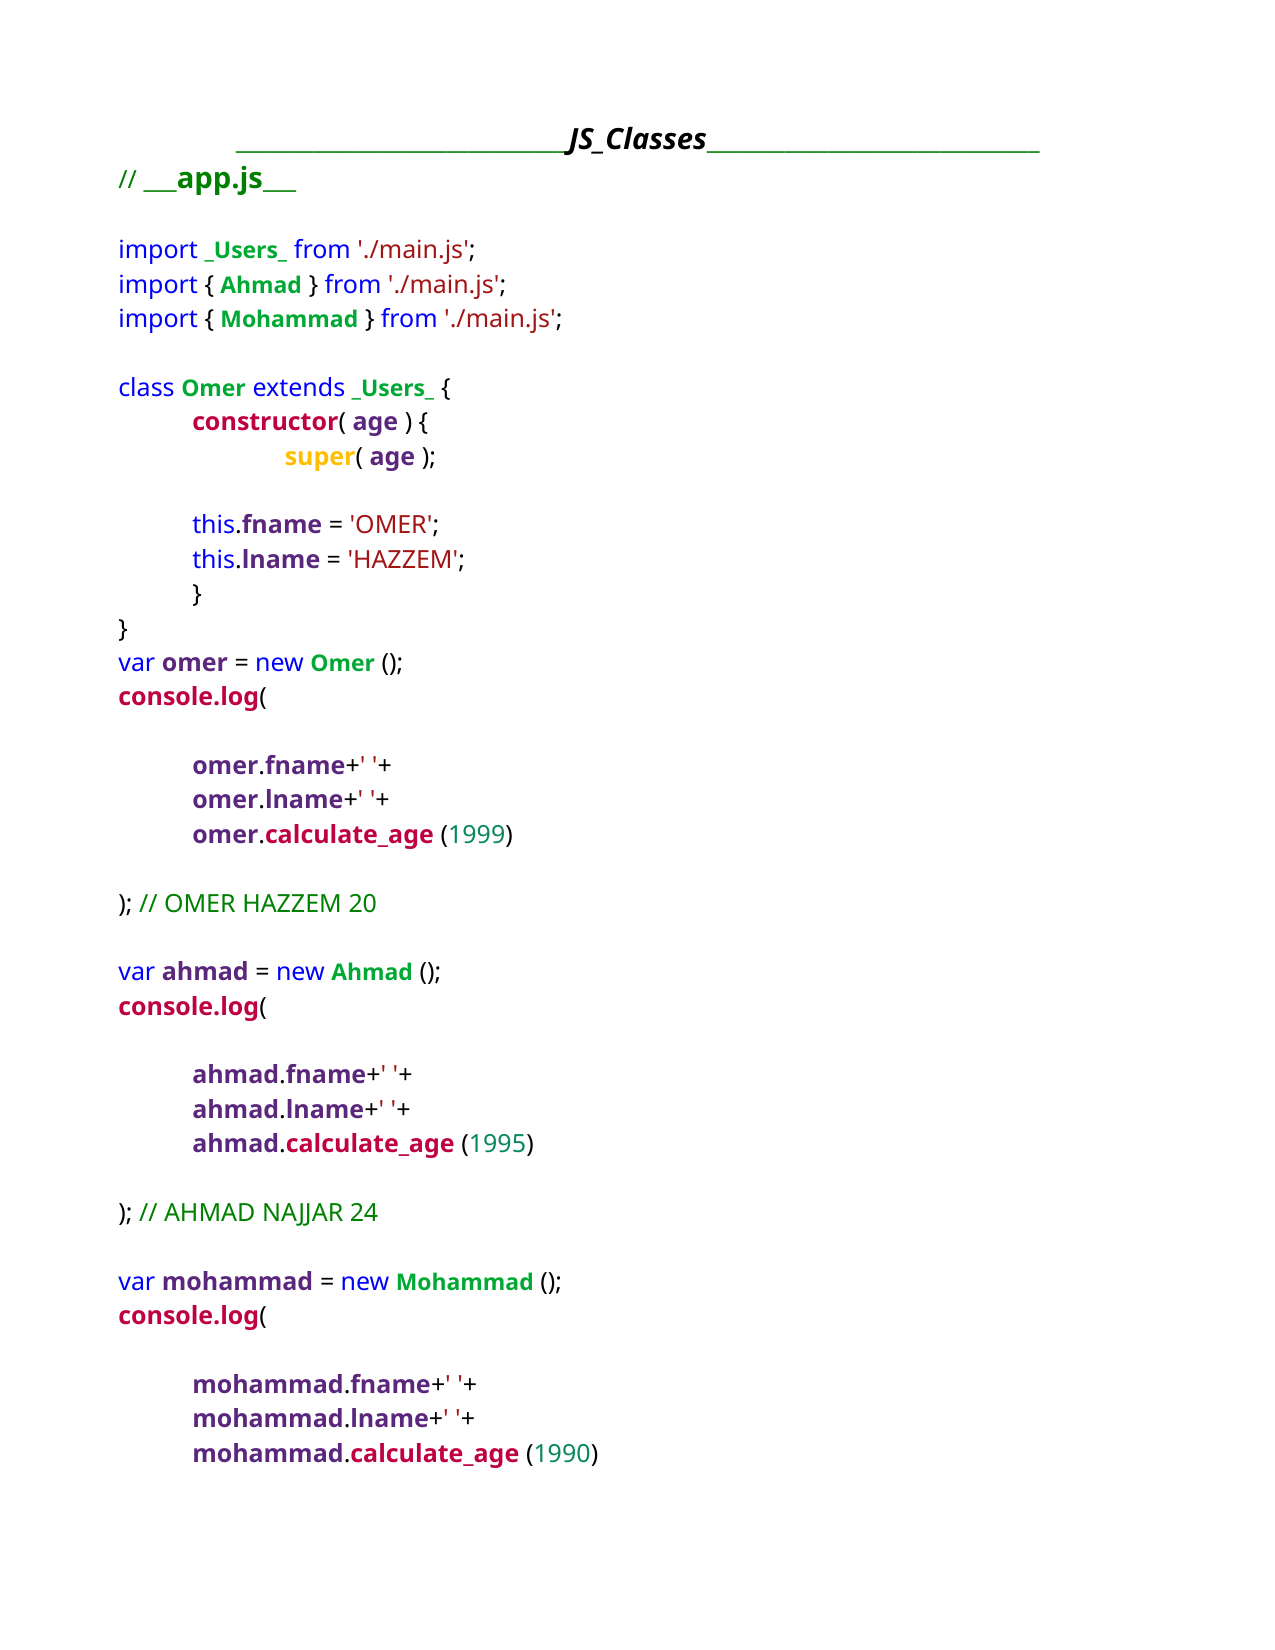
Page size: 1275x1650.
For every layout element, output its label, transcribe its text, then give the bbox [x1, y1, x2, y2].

text // ___app.js___ [118, 158, 1157, 197]
text omer.lname+' '+ [118, 782, 1157, 816]
text var omer = new Omer (); [118, 644, 1157, 679]
text mohammad.fname+' '+ [118, 1366, 1157, 1401]
text var mohammad = new Mohammad (); [118, 1263, 1157, 1297]
text console.log( [118, 1297, 1157, 1332]
text import { Ahmad } from './main.js'; [118, 266, 1157, 301]
text import { Mohammad } from './main.js'; [118, 301, 1157, 335]
text ahmad.lname+' '+ [118, 1091, 1157, 1126]
text omer.calculate_age (1999) [118, 816, 1157, 851]
text super( age ); [118, 438, 1157, 472]
text console.log( [118, 679, 1157, 713]
text this.fname = 'OMER'; [118, 507, 1157, 541]
text } [118, 576, 1157, 610]
text ); // OMER HAZZEM 20 [118, 885, 1157, 919]
text ahmad.calculate_age (1995) [118, 1126, 1157, 1160]
text console.log( [118, 988, 1157, 1022]
text this.lname = 'HAZZEM'; [118, 541, 1157, 576]
text var ahmad = new Ahmad (); [118, 954, 1157, 988]
text import _Users_ from './main.js'; [118, 232, 1157, 266]
text mohammad.lname+' '+ [118, 1401, 1157, 1435]
text ahmad.fname+' '+ [118, 1057, 1157, 1091]
text constructor( age ) { [118, 404, 1157, 438]
text } [118, 610, 1157, 644]
text class Omer extends _Users_ { [118, 369, 1157, 404]
text ); // AHMAD NAJJAR 24 [118, 1194, 1157, 1229]
text ______________________________JS_Classes______________________________ [118, 118, 1157, 158]
text mohammad.calculate_age (1990) [118, 1435, 1157, 1469]
text omer.fname+' '+ [118, 747, 1157, 782]
